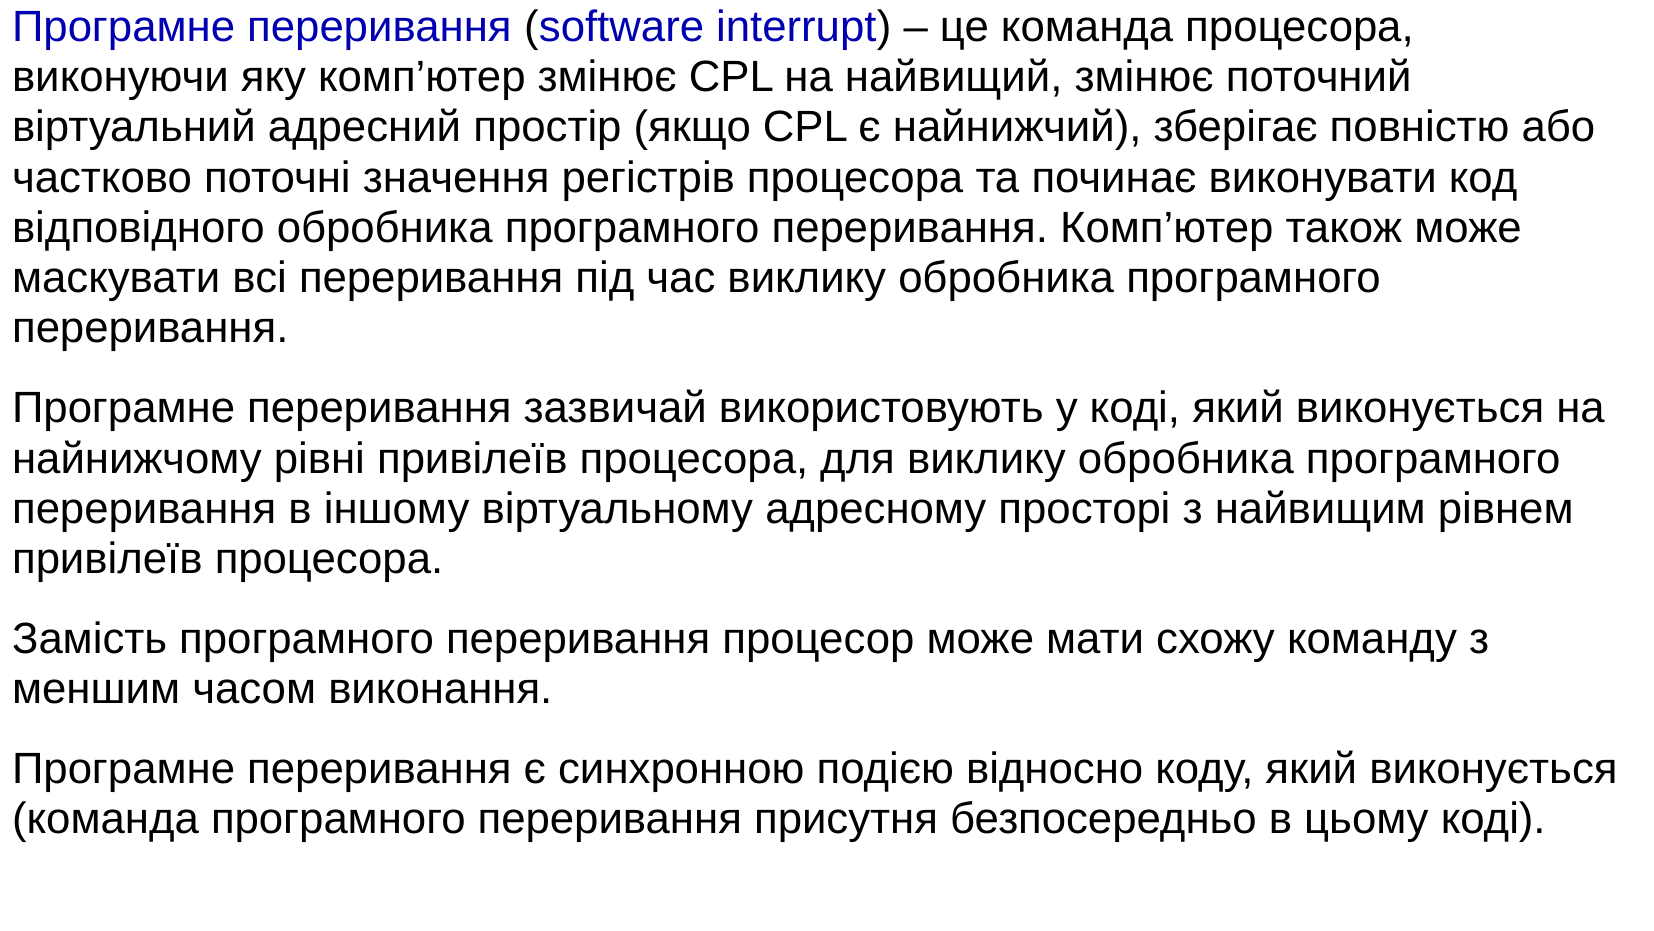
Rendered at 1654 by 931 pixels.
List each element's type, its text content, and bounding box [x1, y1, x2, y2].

text Програмне переривання (software interrupt) – це команда процесора, виконуючи яку комп’ютер змінює CPL на найвищий, змінює поточний віртуальний адресний простір (якщо CPL є найнижчий), зберігає повністю або частково поточні значення регістрів процесора та починає виконувати код відповідного обробника програмного переривання. Комп’ютер також може маскувати всі переривання під час виклику обробника програмного переривання. [12, 0, 1642, 352]
text Замість програмного переривання процесор може мати схожу команду з меншим часом виконання. [12, 612, 1642, 713]
text Програмне переривання є синхронною подією відносно коду, який виконується (команда програмного переривання присутня безпосередньо в цьому коді). [12, 742, 1642, 843]
text Програмне переривання зазвичай використовують у коді, який виконується на найнижчому рівні привілеїв процесора, для виклику обробника програмного переривання в іншому віртуальному адресному просторі з найвищим рівнем привілеїв процесора. [12, 382, 1642, 583]
